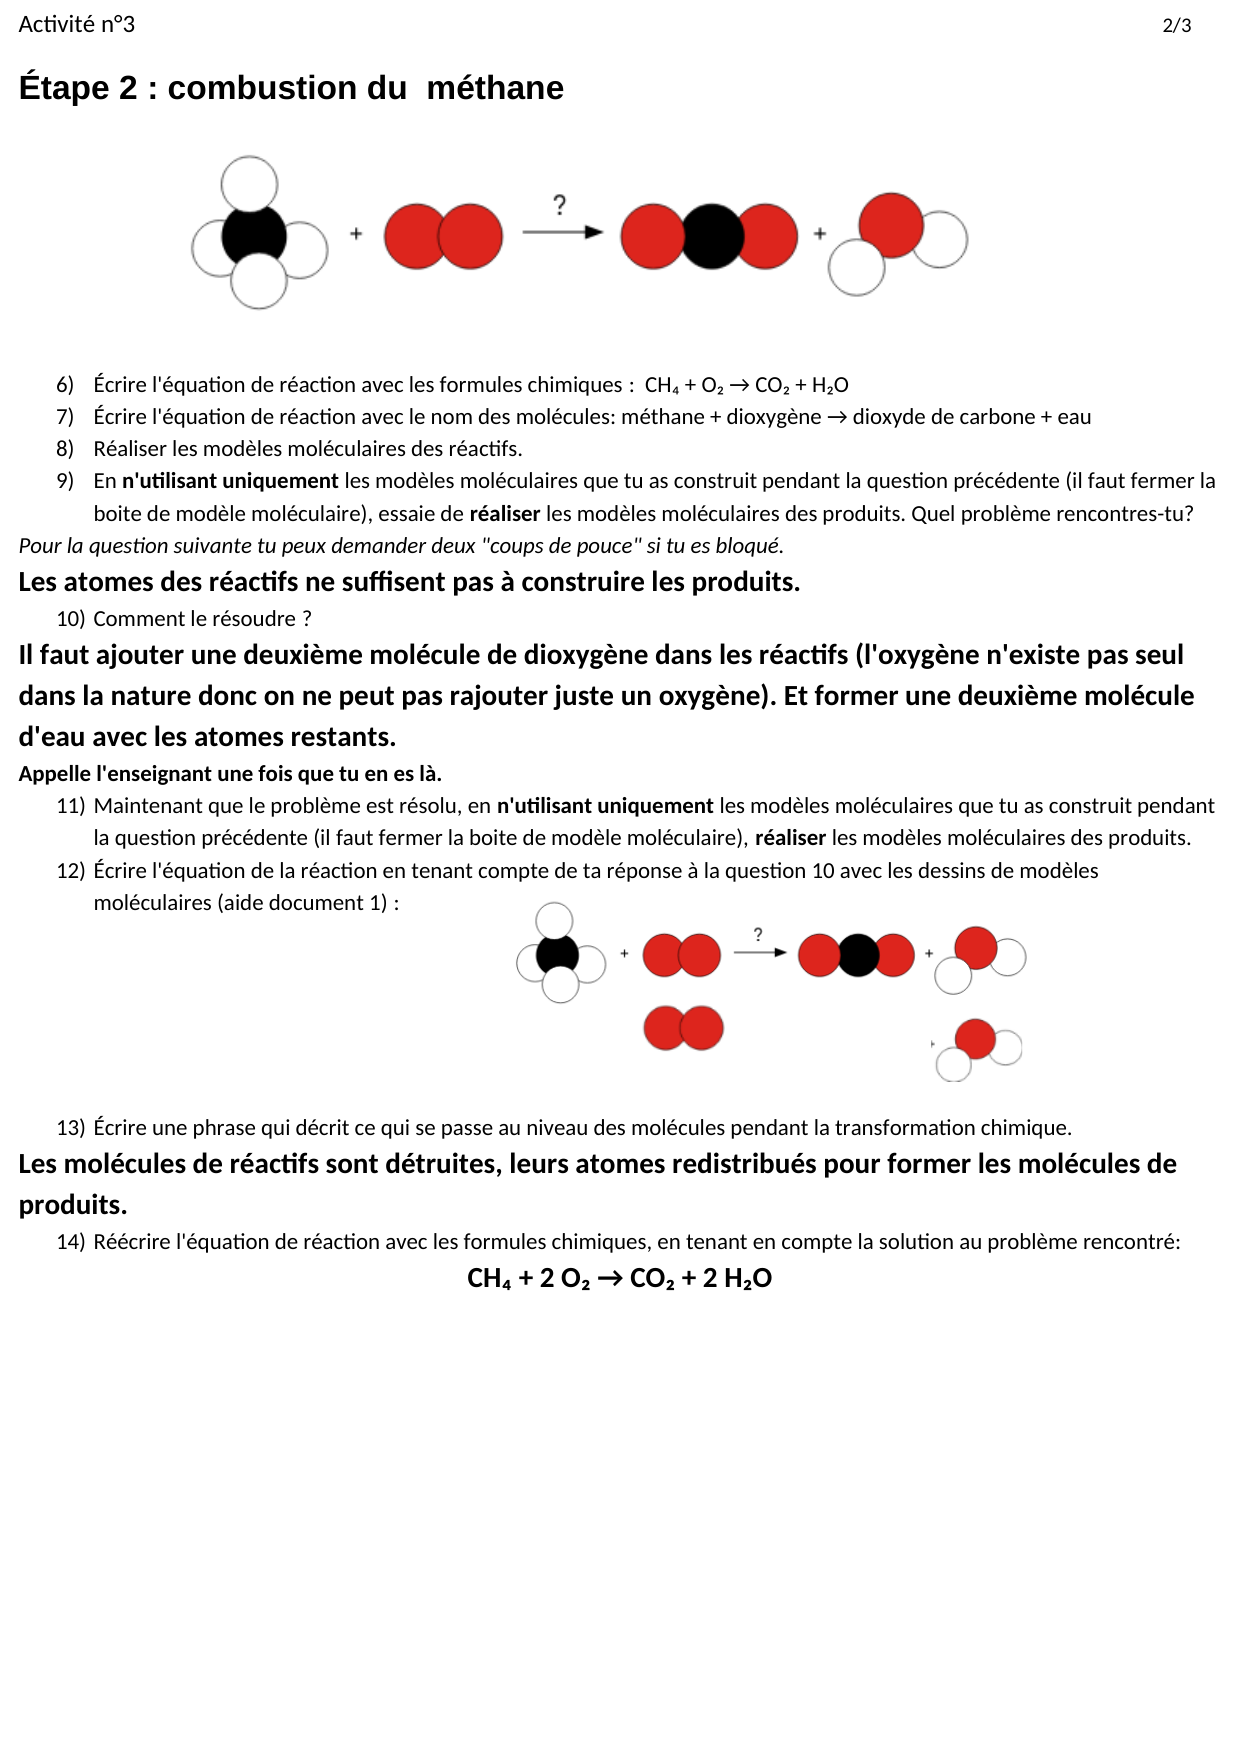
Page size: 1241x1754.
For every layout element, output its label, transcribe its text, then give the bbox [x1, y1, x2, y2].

text Les molécules de réactifs sont détruites, leurs atomes redistribués pour former les molécules de produits. [18, 1145, 1221, 1222]
picture [135, 145, 986, 344]
text CH₄ + 2 O₂ → CO₂ + 2 H₂O [18, 1259, 1221, 1295]
list Écrire l'équation de réaction avec le nom des molécules: méthane + dioxygène → dioxyde de carbone + eau [56, 402, 1221, 430]
list En n'utilisant uniquement les modèles moléculaires que tu as construit pendant la question précédente (il faut fermer la boite de modèle moléculaire), essaie de réaliser les modèles moléculaires des produits. Quel problème rencontres-tu? [56, 467, 1221, 527]
list Maintenant que le problème est résolu, en n'utilisant uniquement les modèles moléculaires que tu as construit pendant la question précédente (il faut fermer la boite de modèle moléculaire), réaliser les modèles moléculaires des produits. [56, 791, 1221, 852]
list Écrire une phrase qui décrit ce qui se passe au niveau des molécules pendant la transformation chimique. [56, 1113, 1221, 1141]
text Pour la question suivante tu peux demander deux "coups de pouce" si tu es bloqué. [18, 531, 1221, 559]
list Écrire l'équation de réaction avec les formules chimiques : CH₄ + O₂ → CO₂ + H₂O [56, 370, 1221, 398]
text Étape 2 : combustion du méthane [18, 68, 1221, 107]
list Réécrire l'équation de réaction avec les formules chimiques, en tenant en compte la solution au problème rencontré: [56, 1227, 1221, 1255]
text Appelle l'enseignant une fois que tu en es là. [18, 759, 1221, 787]
text Les atomes des réactifs ne suffisent pas à construire les produits. [18, 563, 1221, 599]
text Il faut ajouter une deuxième molécule de dioxygène dans les réactifs (l'oxygène n'existe pas seul dans la nature donc on ne peut pas rajouter juste un oxygène). Et former une deuxième molécule d'eau avec les atomes restants. [18, 636, 1221, 754]
list Comment le résoudre ? [56, 604, 1221, 632]
list Écrire l'équation de la réaction en tenant compte de ta réponse à la question 10 avec les dessins de modèles moléculaires (aide document 1) : [56, 856, 1221, 916]
list Réaliser les modèles moléculaires des réactifs. [56, 434, 1221, 462]
picture [479, 895, 1038, 1082]
